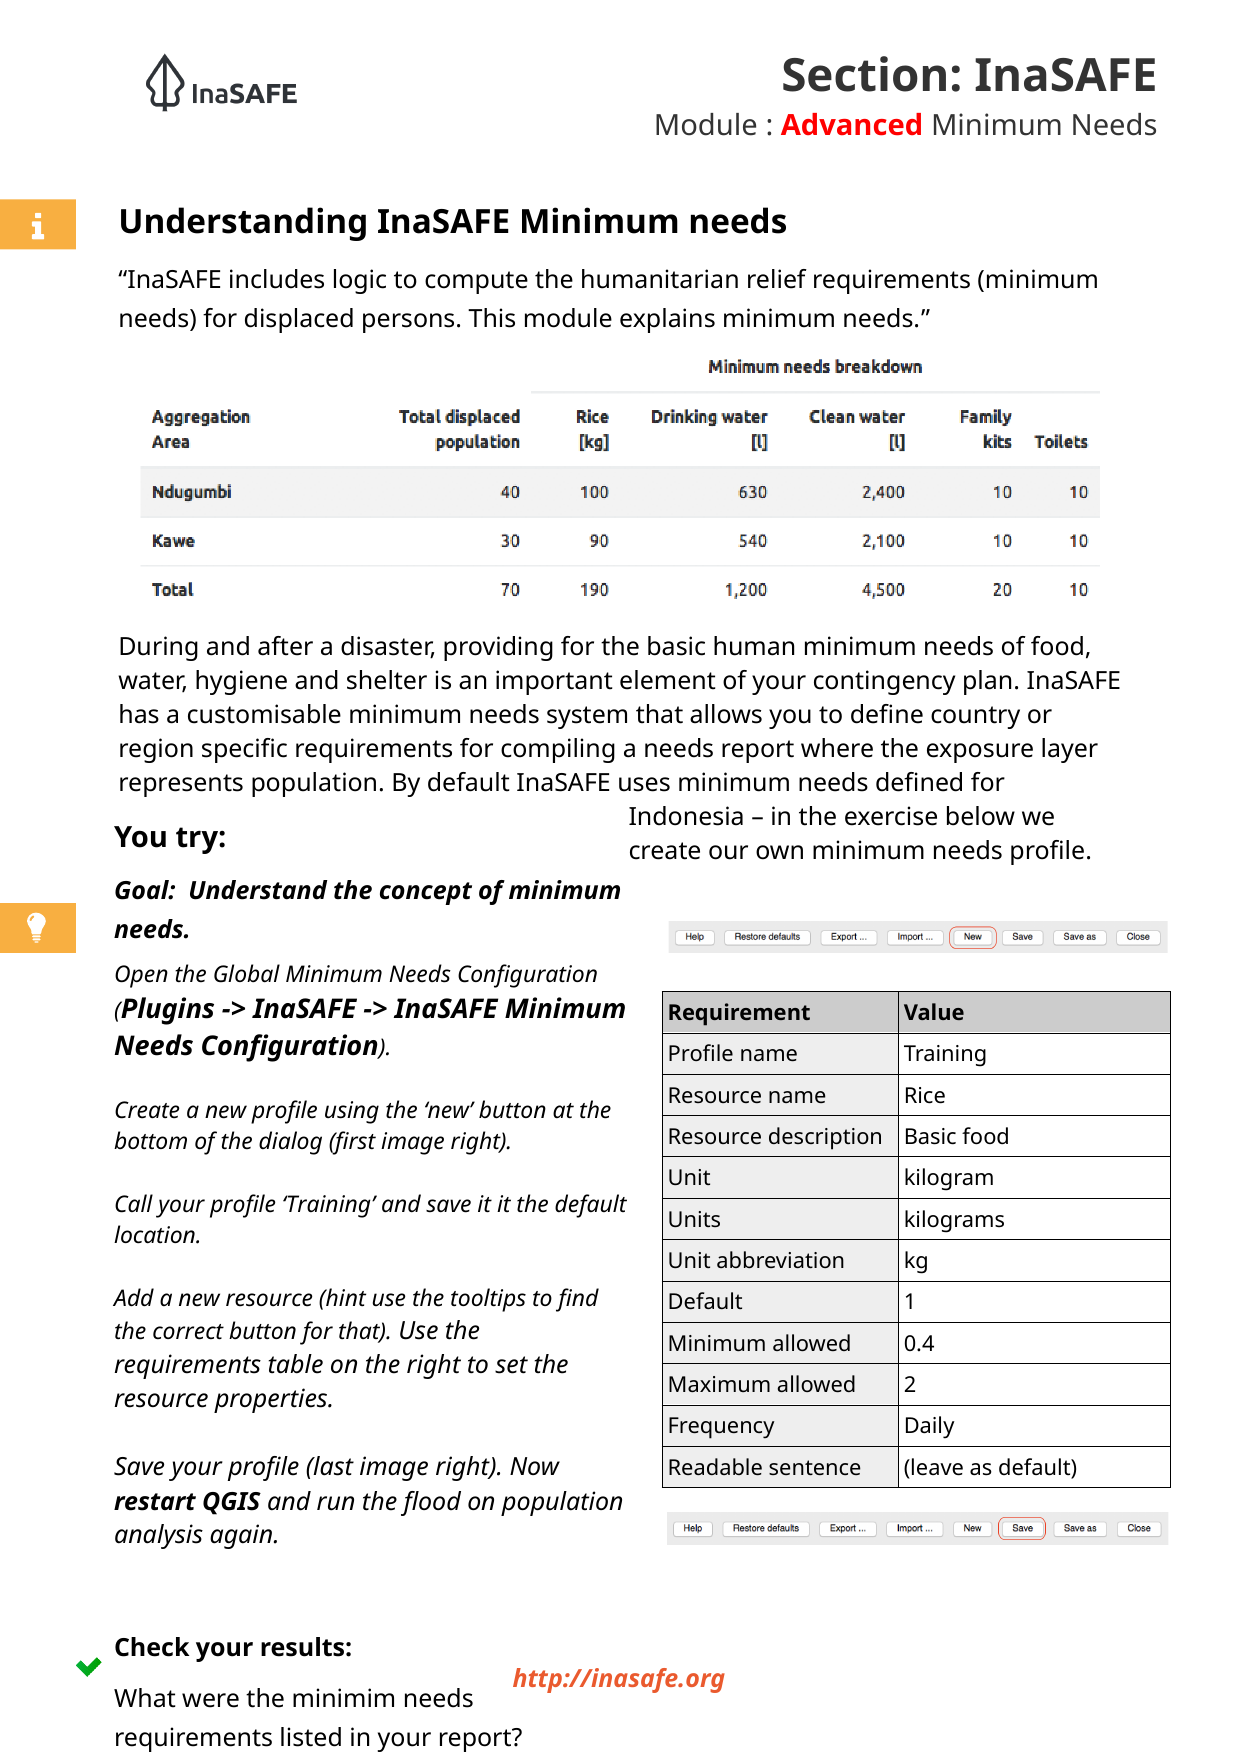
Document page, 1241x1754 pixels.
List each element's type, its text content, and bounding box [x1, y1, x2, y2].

table_cell 1 [899, 1282, 1170, 1322]
table_cell Unit [663, 1157, 898, 1198]
table_cell Readable sentence [663, 1447, 898, 1487]
picture [668, 921, 1168, 953]
table_cell 0.4 [899, 1323, 1170, 1363]
table_cell Default [663, 1282, 898, 1322]
table_cell kg [899, 1240, 1170, 1281]
table_cell Training [899, 1034, 1170, 1074]
table_cell Rice [899, 1075, 1170, 1115]
table_cell kilograms [899, 1199, 1170, 1239]
table_cell Profile name [663, 1034, 898, 1074]
table_cell Maximum allowed [663, 1364, 898, 1404]
table_cell Resource name [663, 1075, 898, 1115]
table_cell Units [663, 1199, 898, 1239]
table_cell Daily [899, 1406, 1170, 1446]
table_header Value [899, 992, 1170, 1032]
table_cell 2 [899, 1364, 1170, 1404]
table_cell kilogram [899, 1157, 1170, 1198]
text “InaSAFE includes logic to compute the humanitarian relief requirements (minimum needs) for displaced persons. This module explains minimum needs.” [118, 262, 1122, 335]
table_header Requirement [663, 992, 898, 1032]
picture [667, 1512, 1169, 1545]
table_cell Basic food [899, 1116, 1170, 1156]
table_cell Frequency [663, 1406, 898, 1446]
subtitle Understanding InaSAFE Minimum needs [118, 198, 1122, 243]
text During and after a disaster, providing for the basic human minimum needs of food, water, hygiene and shelter is an important element of your contingency plan. InaSAFE has a customisable minimum needs system that allows you to define country or region specific requirements for compiling a needs report where the exposure layer represents population. By default InaSAFE uses minimum needs defined for Indonesia – in the exercise below we create our own minimum needs profile. [118, 629, 1122, 867]
table_cell Minimum allowed [663, 1323, 898, 1363]
table_cell Resource description [663, 1116, 898, 1156]
picture [118, 352, 1123, 629]
picture [126, 35, 322, 131]
table_cell Unit abbreviation [663, 1240, 898, 1281]
table_cell (leave as default) [899, 1447, 1170, 1487]
